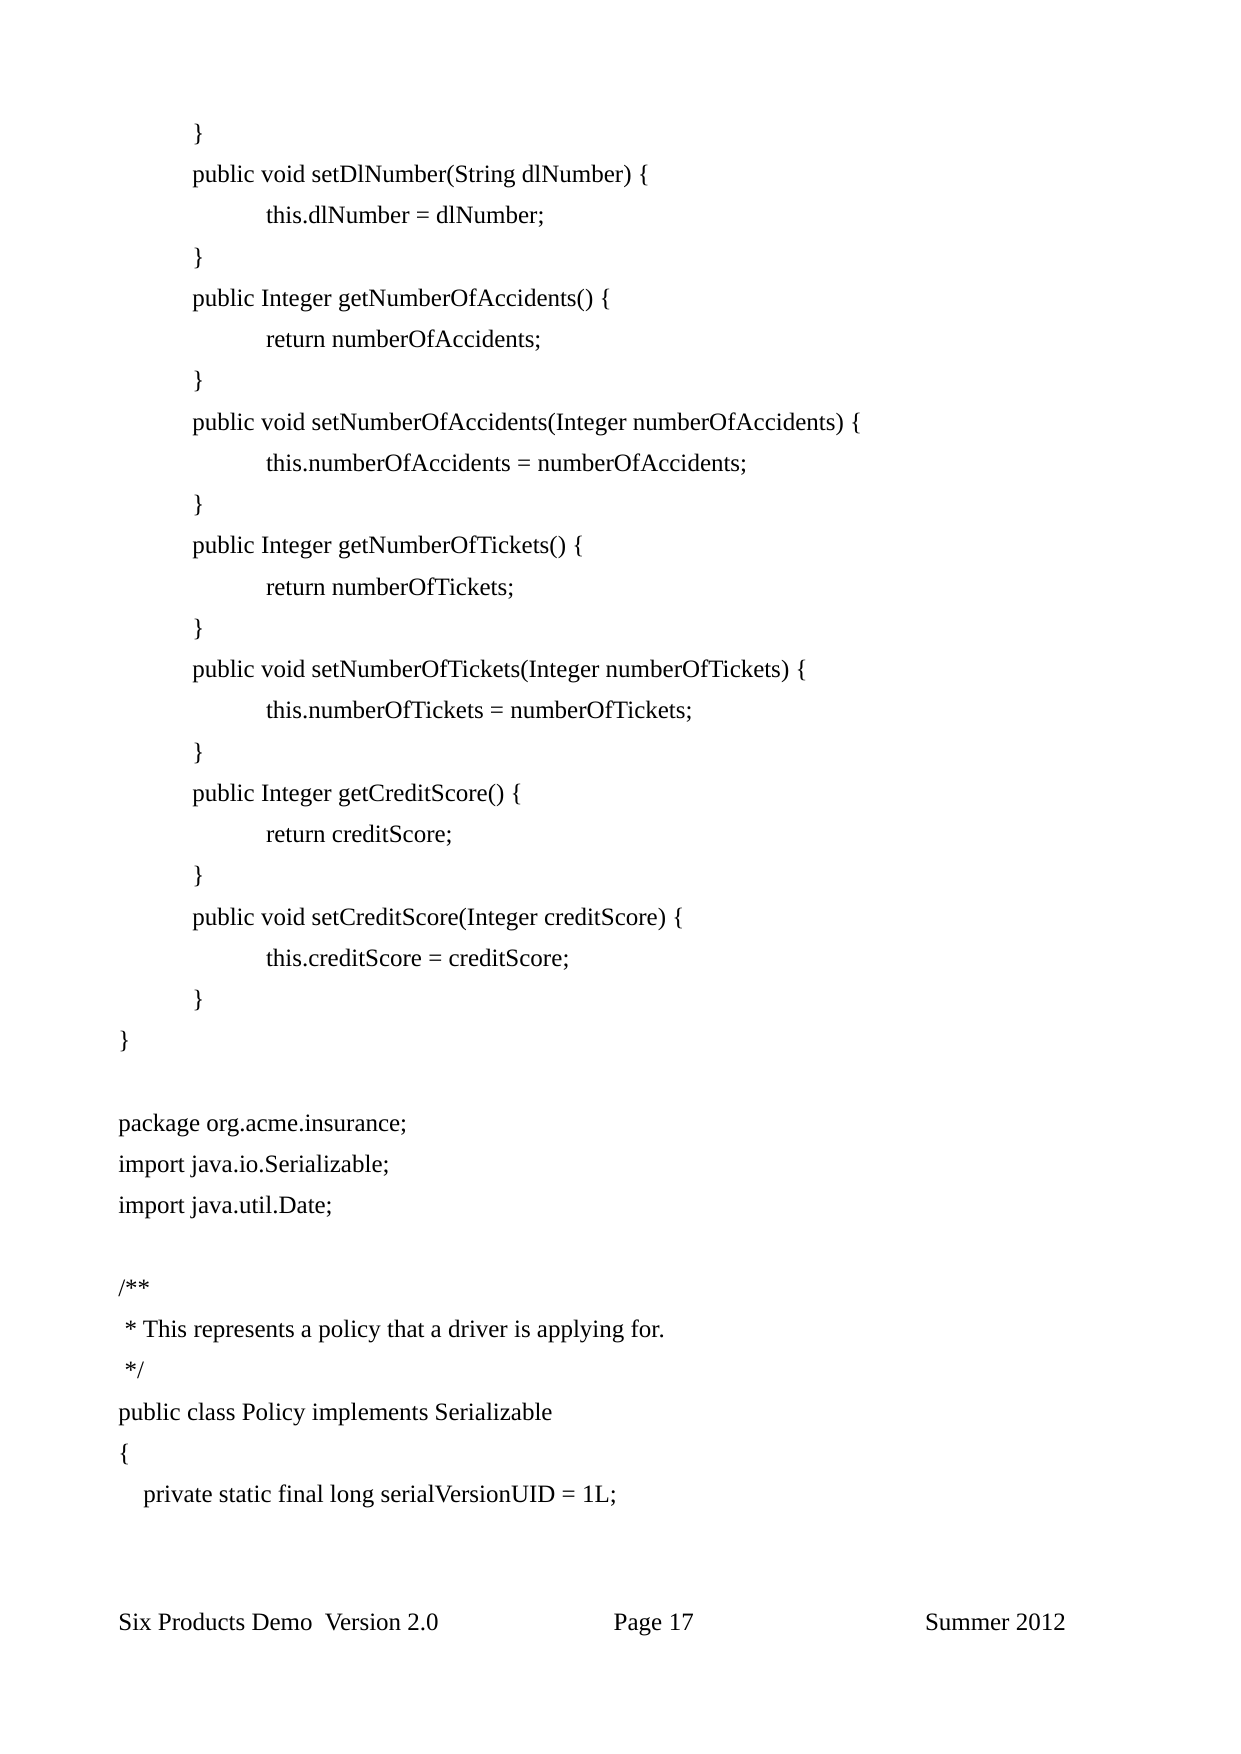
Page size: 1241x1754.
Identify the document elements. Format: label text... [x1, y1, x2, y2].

text public Integer getNumberOfTickets() { [118, 531, 1122, 559]
text import java.util.Date; [118, 1191, 1122, 1219]
text */ [118, 1356, 1122, 1384]
text return creditScore; [118, 819, 1122, 848]
text public void setCreditScore(Integer creditScore) { [118, 902, 1122, 931]
text public class Policy implements Serializable [118, 1397, 1122, 1426]
text public Integer getCreditScore() { [118, 778, 1122, 807]
text this.creditScore = creditScore; [118, 943, 1122, 972]
text } [118, 737, 1122, 766]
text } [118, 984, 1122, 1013]
text package org.acme.insurance; [118, 1108, 1122, 1137]
text public void setNumberOfTickets(Integer numberOfTickets) { [118, 654, 1122, 683]
text return numberOfAccidents; [118, 324, 1122, 353]
text } [118, 613, 1122, 642]
text this.dlNumber = dlNumber; [118, 201, 1122, 229]
text { [118, 1438, 1122, 1467]
text /** [118, 1273, 1122, 1302]
text public Integer getNumberOfAccidents() { [118, 283, 1122, 312]
text this.numberOfAccidents = numberOfAccidents; [118, 448, 1122, 477]
text return numberOfTickets; [118, 572, 1122, 601]
text } [118, 242, 1122, 271]
text } [118, 1026, 1122, 1054]
text public void setNumberOfAccidents(Integer numberOfAccidents) { [118, 407, 1122, 436]
text * This represents a policy that a driver is applying for. [118, 1314, 1122, 1343]
text } [118, 861, 1122, 889]
text public void setDlNumber(String dlNumber) { [118, 159, 1122, 188]
text } [118, 118, 1122, 147]
text import java.io.Serializable; [118, 1149, 1122, 1178]
text this.numberOfTickets = numberOfTickets; [118, 696, 1122, 724]
text } [118, 366, 1122, 394]
text private static final long serialVersionUID = 1L; [118, 1479, 1122, 1508]
text } [118, 489, 1122, 518]
